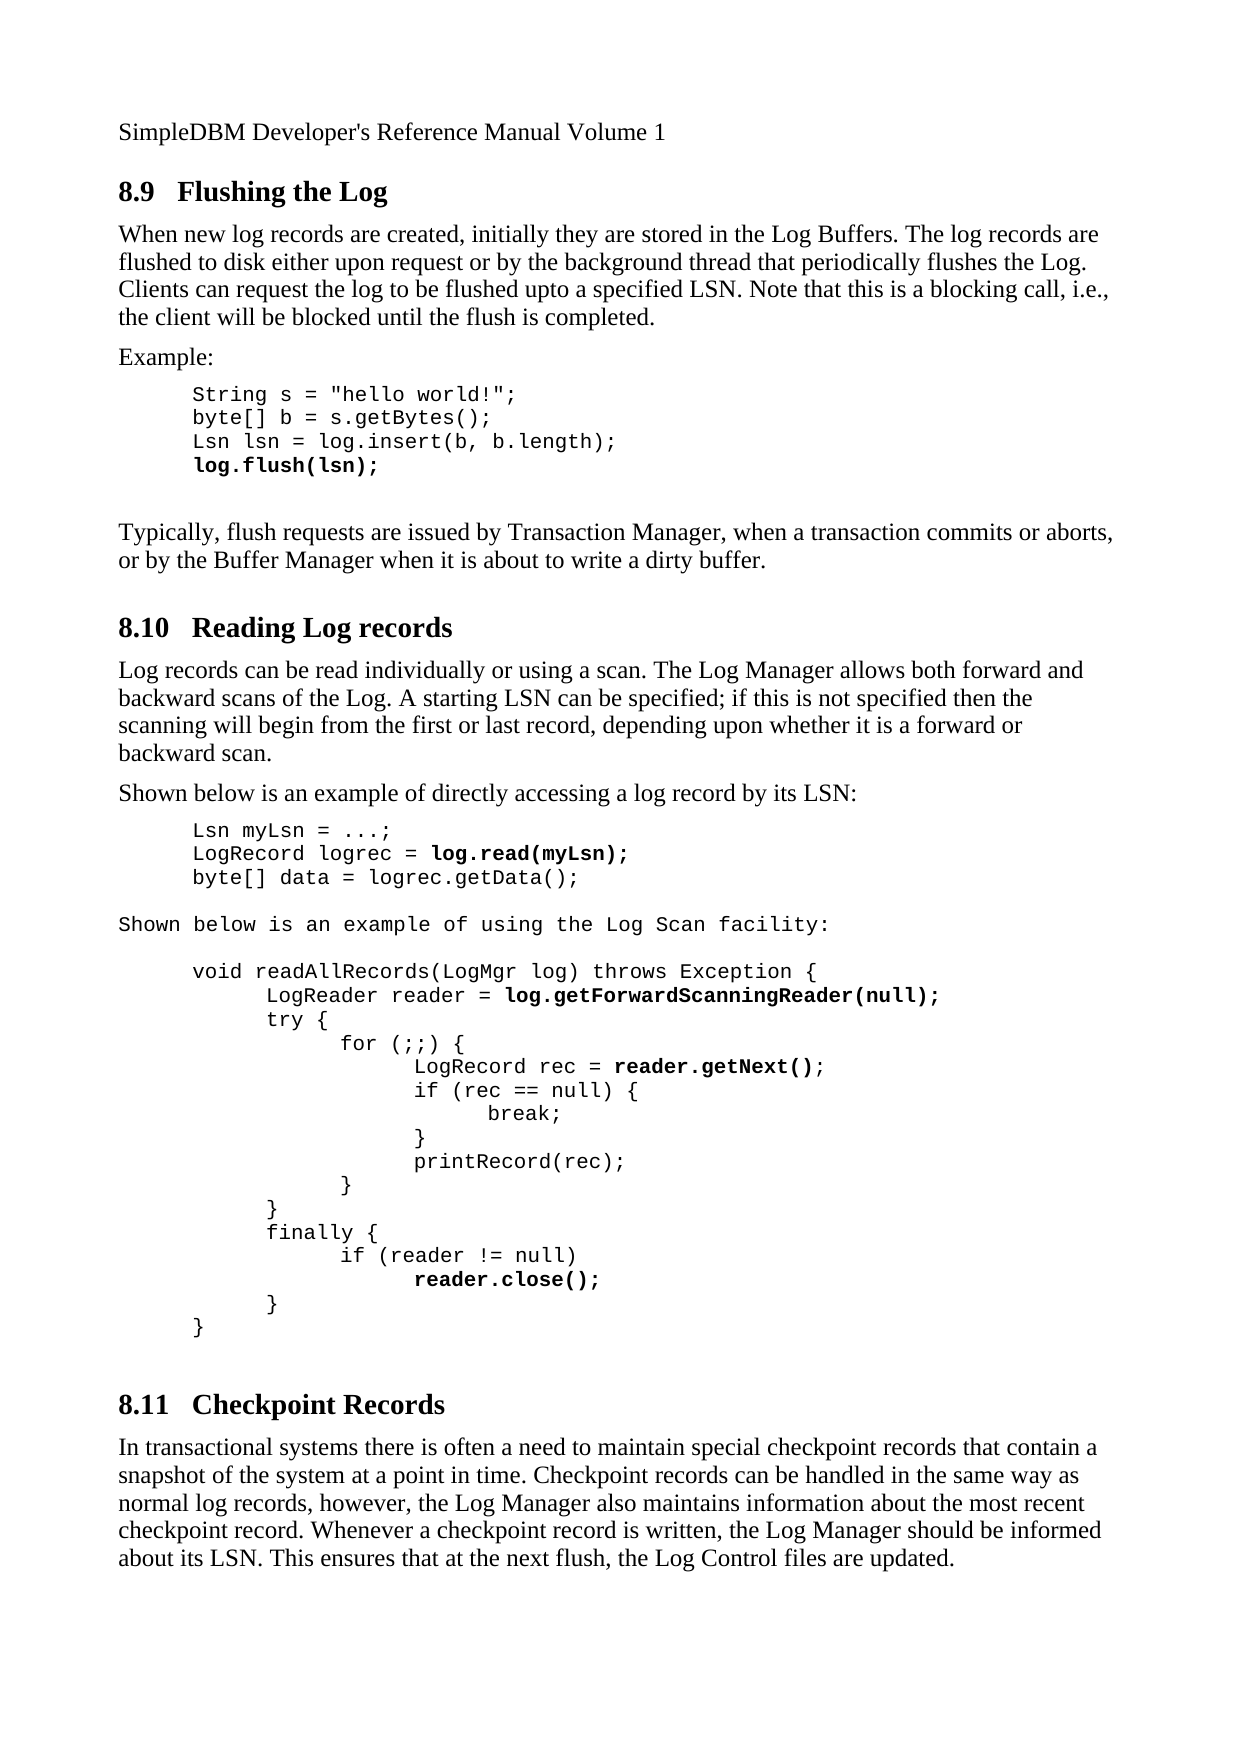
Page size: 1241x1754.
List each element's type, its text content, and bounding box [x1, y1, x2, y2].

text String s = "hello world!"; [118, 384, 1122, 407]
text } [118, 1316, 1122, 1340]
text LogReader reader = log.getForwardScanningReader(null); [118, 985, 1122, 1009]
text finally { [118, 1222, 1122, 1245]
text Example: [118, 343, 1122, 371]
text In transactional systems there is often a need to maintain special checkpoint records that contain a snapshot of the system at a point in time. Checkpoint records can be handled in the same way as normal log records, however, the Log Manager also maintains information about the most recent checkpoint record. Whenever a checkpoint record is written, the Log Manager should be informed about its LSN. This ensures that at the next flush, the Log Control files are updated. [118, 1433, 1122, 1572]
subtitle Reading Log records [118, 611, 1122, 644]
text Shown below is an example of directly accessing a log record by its LSN: [118, 779, 1122, 807]
text break; [118, 1103, 1122, 1127]
text for (;;) { [118, 1032, 1122, 1056]
text printRecord(rec); [118, 1151, 1122, 1174]
text void readAllRecords(LogMgr log) throws Exception { [118, 962, 1122, 985]
text if (rec == null) { [118, 1080, 1122, 1103]
text byte[] data = logrec.getData(); [118, 867, 1122, 891]
subtitle Checkpoint Records [118, 1388, 1122, 1421]
text try { [118, 1009, 1122, 1032]
text When new log records are created, initially they are stored in the Log Buffers. The log records are flushed to disk either upon request or by the background thread that periodically flushes the Log. Clients can request the log to be flushed upto a specified LSN. Note that this is a blocking call, i.e., the client will be blocked until the flush is completed. [118, 220, 1122, 331]
text Lsn lsn = log.insert(b, b.length); [118, 431, 1122, 454]
text } [118, 1174, 1122, 1198]
text } [118, 1127, 1122, 1151]
text reader.close(); [118, 1269, 1122, 1293]
text LogRecord rec = reader.getNext(); [118, 1056, 1122, 1080]
text Shown below is an example of using the Log Scan facility: [118, 914, 1122, 938]
text } [118, 1293, 1122, 1316]
text Typically, flush requests are issued by Transaction Manager, when a transaction commits or aborts, or by the Buffer Manager when it is about to write a dirty buffer. [118, 518, 1122, 574]
text LogRecord logrec = log.read(myLsn); [118, 843, 1122, 867]
text Lsn myLsn = ...; [118, 820, 1122, 843]
text Log records can be read individually or using a scan. The Log Manager allows both forward and backward scans of the Log. A starting LSN can be specified; if this is not specified then the scanning will begin from the first or last record, depending upon whether it is a forward or backward scan. [118, 656, 1122, 767]
subtitle Flushing the Log [118, 175, 1122, 208]
text } [118, 1198, 1122, 1222]
text if (reader != null) [118, 1245, 1122, 1269]
text log.flush(lsn); [118, 454, 1122, 478]
text byte[] b = s.getBytes(); [118, 407, 1122, 431]
